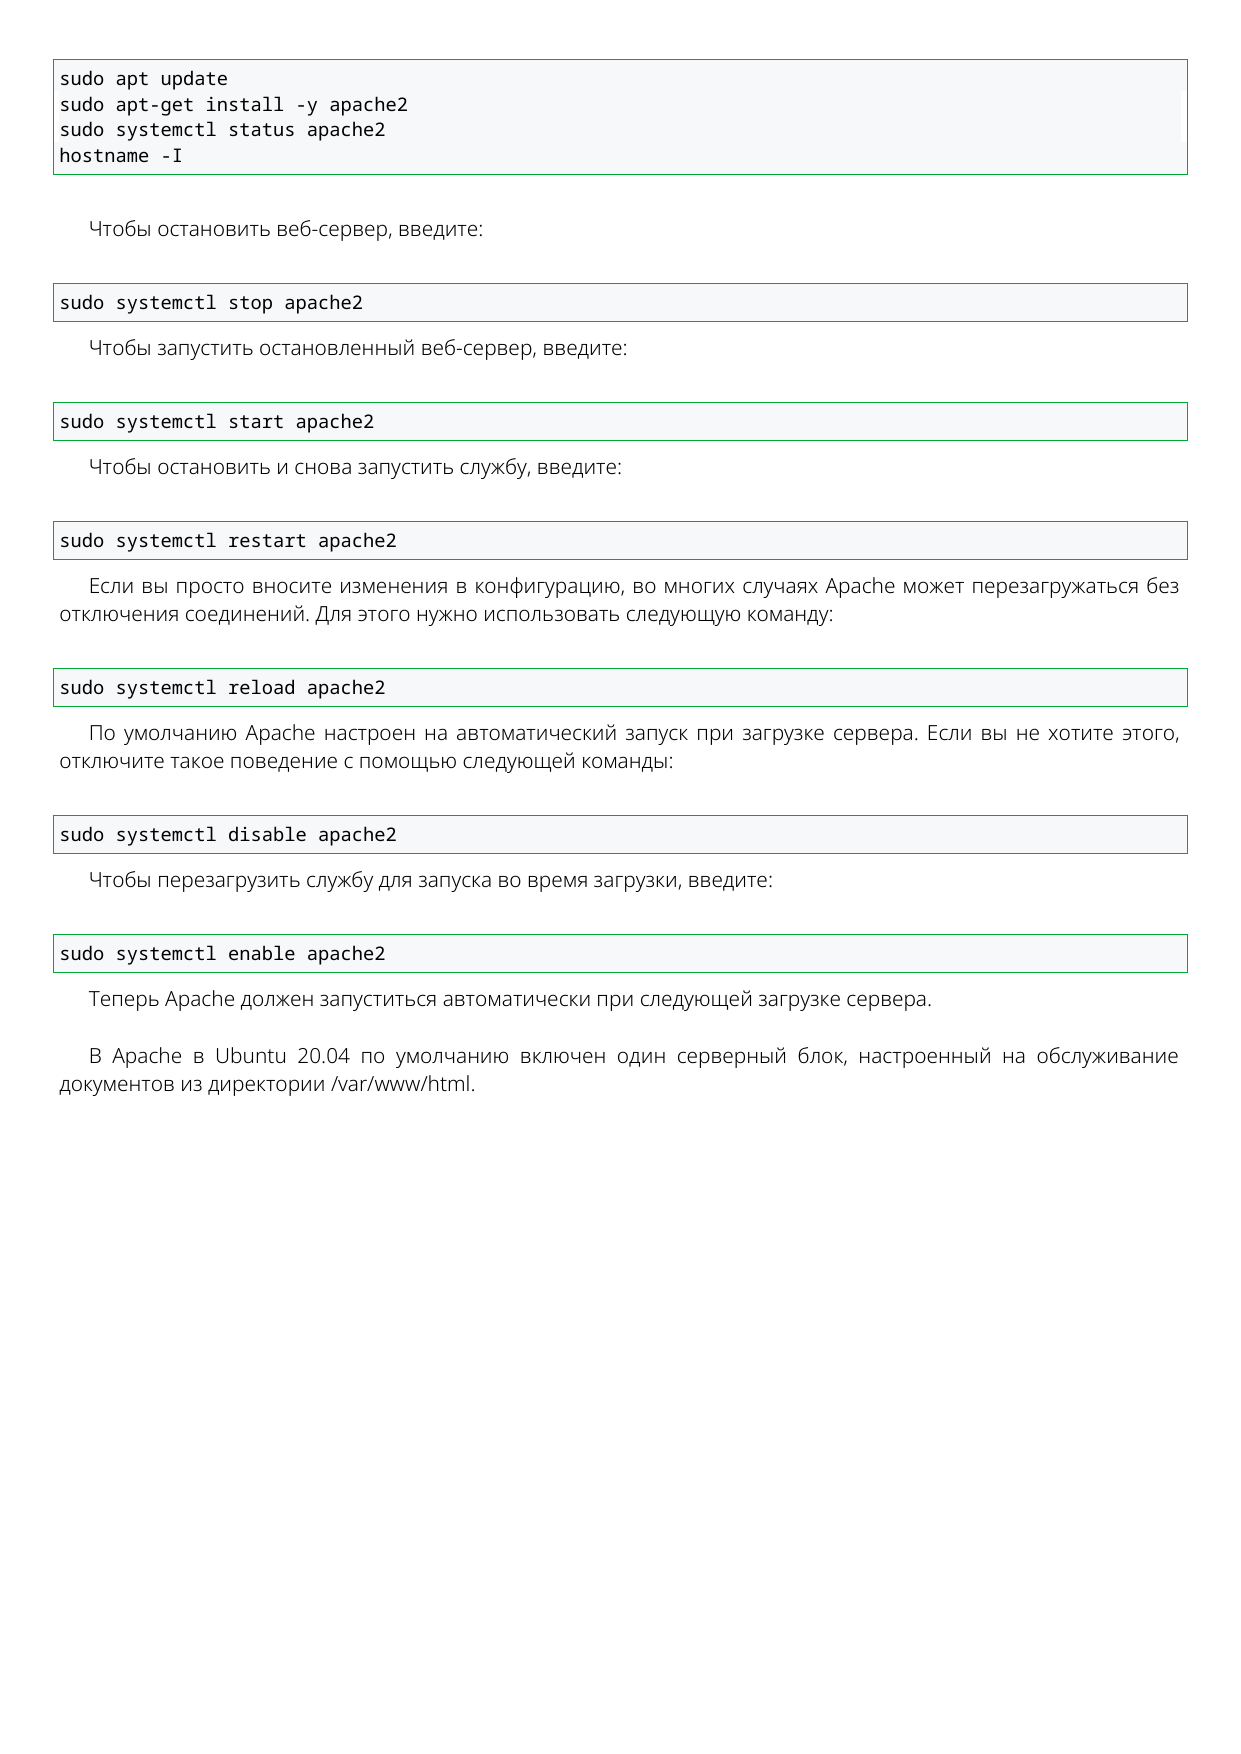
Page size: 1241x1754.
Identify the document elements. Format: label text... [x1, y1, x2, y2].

text Чтобы запустить остановленный веб-сервер, введите: [59, 333, 1181, 362]
text sudo systemctl start apache2 [54, 403, 1187, 440]
text Чтобы перезагрузить службу для запуска во время загрузки, введите: [59, 865, 1181, 894]
text sudo systemctl stop apache2 [54, 284, 1187, 321]
text Если вы просто вносите изменения в конфигурацию, во многих случаях Apache может перезагружаться без отключения соединений. Для этого нужно использовать следующую команду: [59, 571, 1181, 628]
text Чтобы остановить и снова запустить службу, введите: [59, 452, 1181, 480]
text sudo systemctl enable apache2 [54, 935, 1187, 972]
text В Apache в Ubuntu 20.04 по умолчанию включен один серверный блок, настроенный на обслуживание документов из директории /var/www/html. [59, 1041, 1181, 1098]
text sudo systemctl disable apache2 [54, 816, 1187, 853]
text sudo apt-get install -y apache2 [59, 91, 1181, 117]
text sudo systemctl restart apache2 [54, 522, 1187, 559]
text Теперь Apache должен запуститься автоматически при следующей загрузке сервера. [59, 984, 1181, 1013]
text По умолчанию Apache настроен на автоматический запуск при загрузке сервера. Если вы не хотите этого, отключите такое поведение с помощью следующей команды: [59, 718, 1181, 775]
text sudo systemctl reload apache2 [54, 669, 1187, 706]
text Чтобы остановить веб-сервер, введите: [59, 214, 1181, 243]
text sudo apt update [54, 60, 1187, 91]
text hostname -I [54, 136, 1187, 174]
text sudo systemctl status apache2 [59, 117, 1181, 136]
